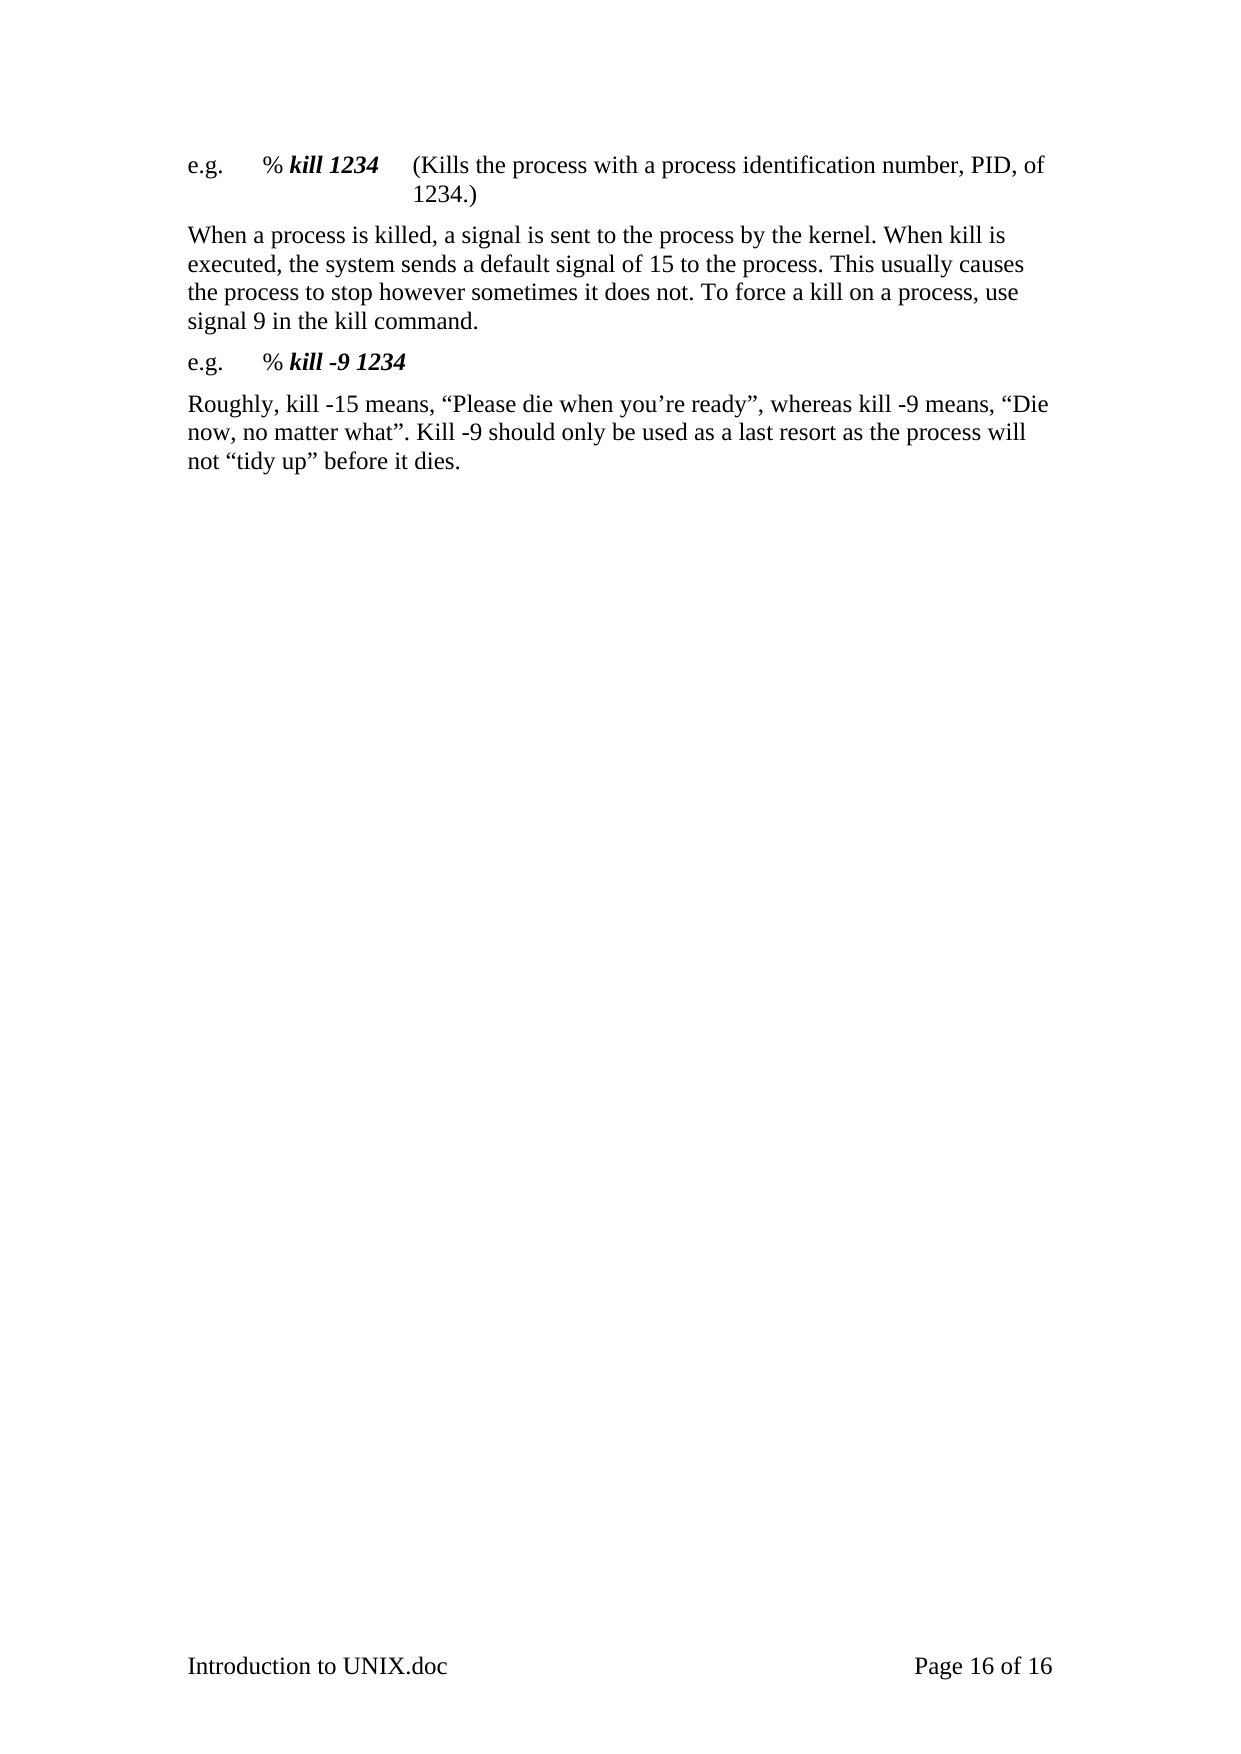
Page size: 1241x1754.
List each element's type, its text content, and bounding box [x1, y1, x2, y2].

text e.g. % kill -9 1234 [187, 347, 1053, 376]
text Roughly, kill -15 means, “Please die when you’re ready”, whereas kill -9 means, “Die now, no matter what”. Kill -9 should only be used as a last resort as the process will not “tidy up” before it dies. [187, 389, 1053, 475]
text When a process is killed, a signal is sent to the process by the kernel. When kill is executed, the system sends a default signal of 15 to the process. This usually causes the process to stop however sometimes it does not. To force a kill on a process, use signal 9 in the kill command. [187, 220, 1053, 335]
text e.g. % kill 1234 (Kills the process with a process identification number, PID, of 1234.) [187, 150, 1053, 207]
